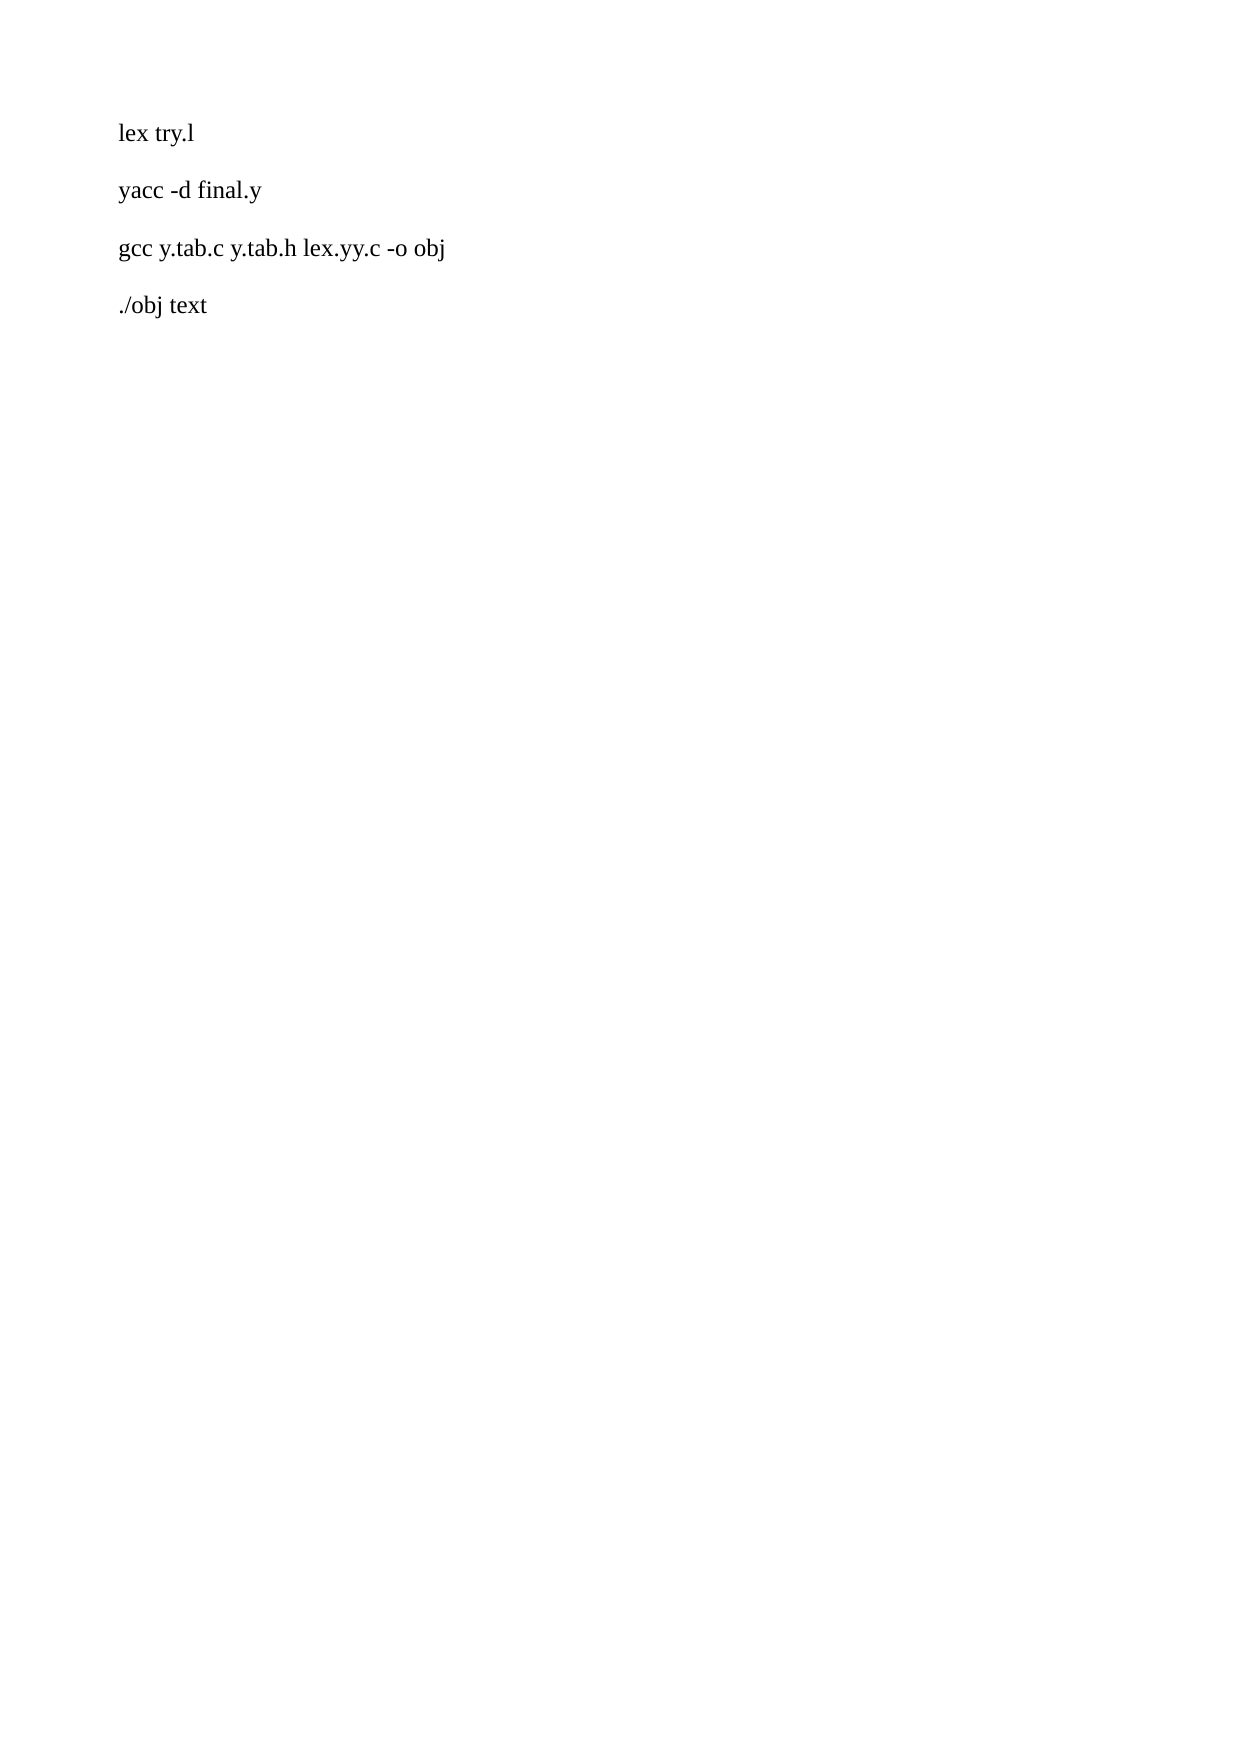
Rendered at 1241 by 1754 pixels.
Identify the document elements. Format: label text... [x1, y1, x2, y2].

text ./obj text [118, 291, 1122, 319]
text gcc y.tab.c y.tab.h lex.yy.c -o obj [118, 233, 1122, 262]
text yacc -d final.y [118, 176, 1122, 204]
text lex try.l [118, 118, 1122, 147]
